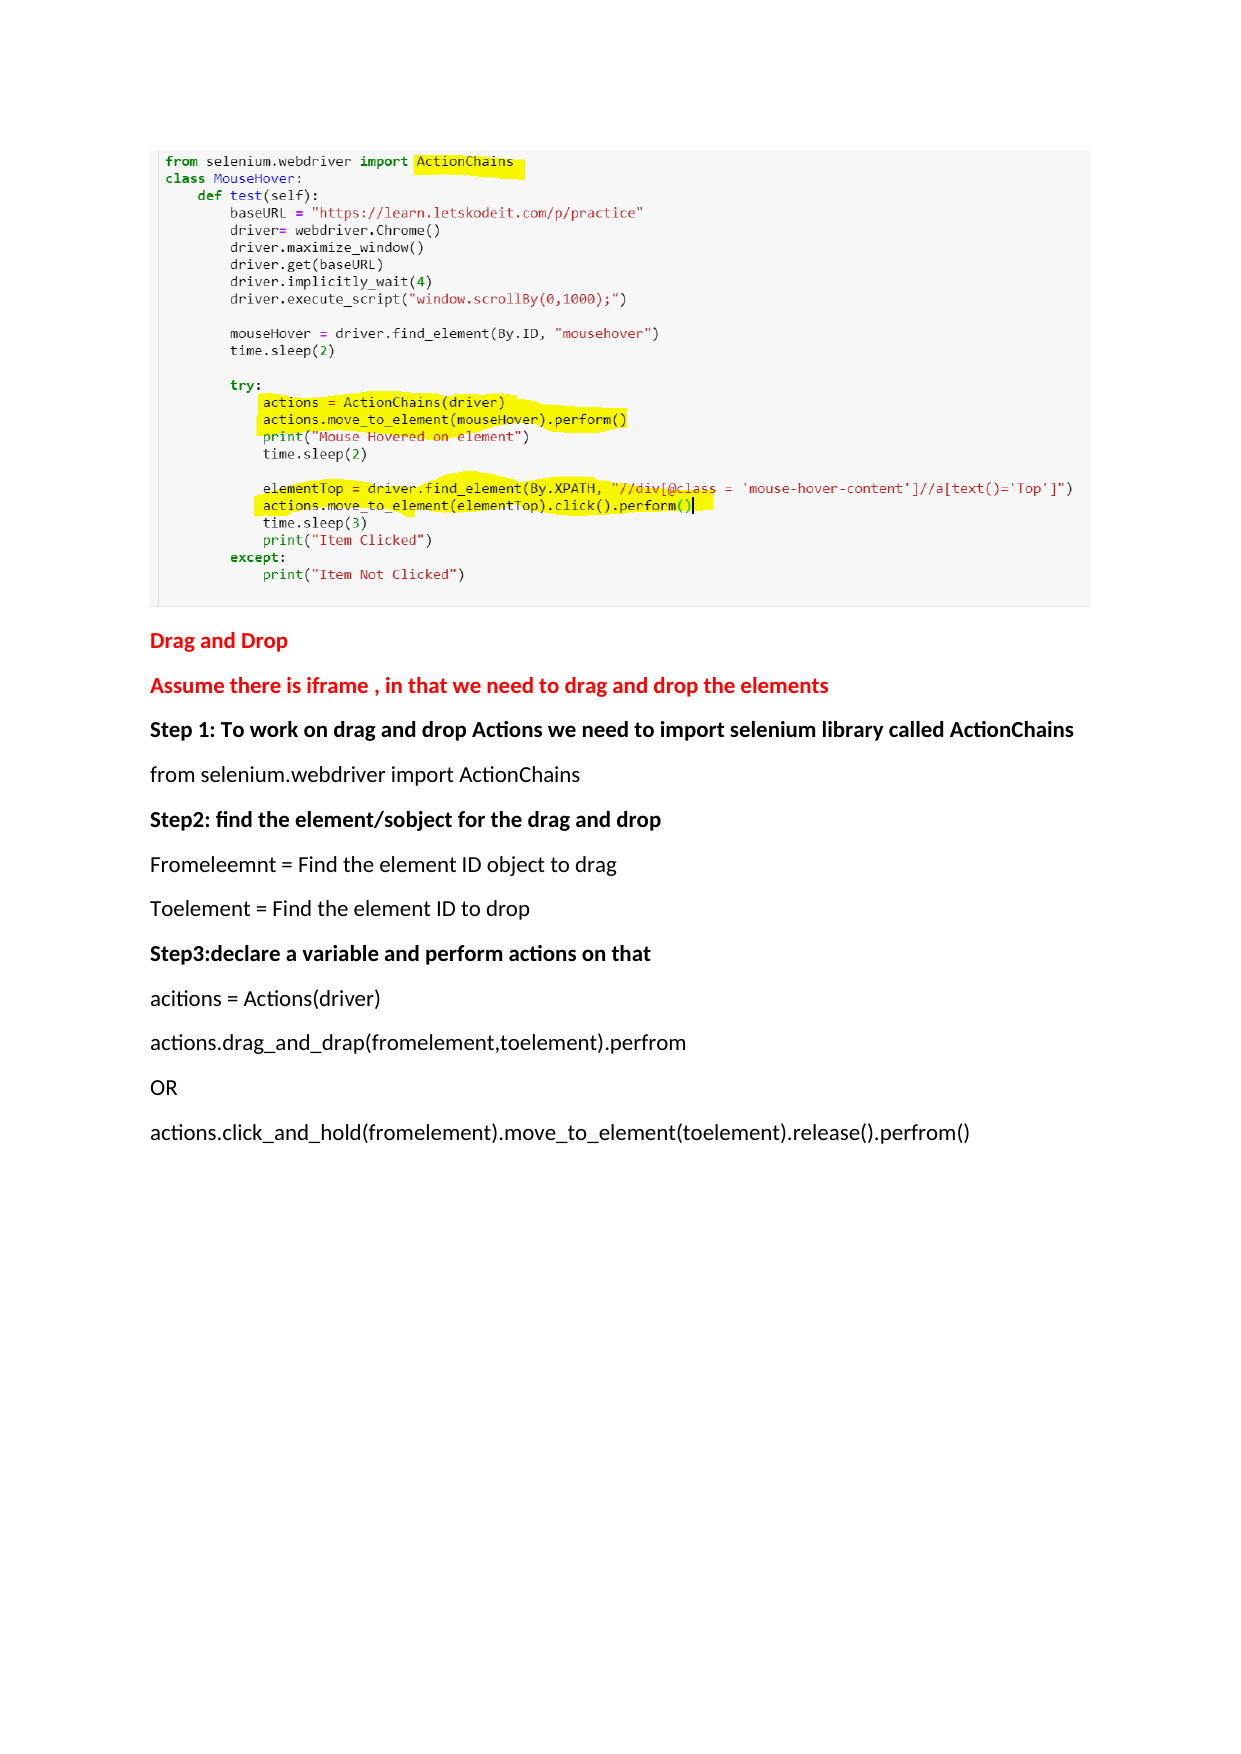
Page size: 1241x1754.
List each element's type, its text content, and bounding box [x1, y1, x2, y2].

text Step 1: To work on drag and drop Actions we need to import selenium library called ActionChains [150, 716, 1090, 744]
text actions.click_and_hold(fromelement).move_to_element(toelement).release().perfrom() [150, 1118, 1090, 1146]
text actions.drag_and_drap(fromelement,toelement).perfrom [150, 1028, 1090, 1056]
text OR [150, 1073, 1090, 1101]
text Drag and Drop [150, 626, 1090, 654]
text Step2: find the element/sobject for the drag and drop [150, 805, 1090, 833]
text Fromeleemnt = Find the element ID object to drag [150, 850, 1090, 878]
text Step3:declare a variable and perform actions on that [150, 939, 1090, 967]
text Toelement = Find the element ID to drop [150, 894, 1090, 922]
text from selenium.webdriver import ActionChains [150, 760, 1090, 788]
text acitions = Actions(driver) [150, 984, 1090, 1012]
text Assume there is iframe , in that we need to drag and drop the elements [150, 671, 1090, 699]
